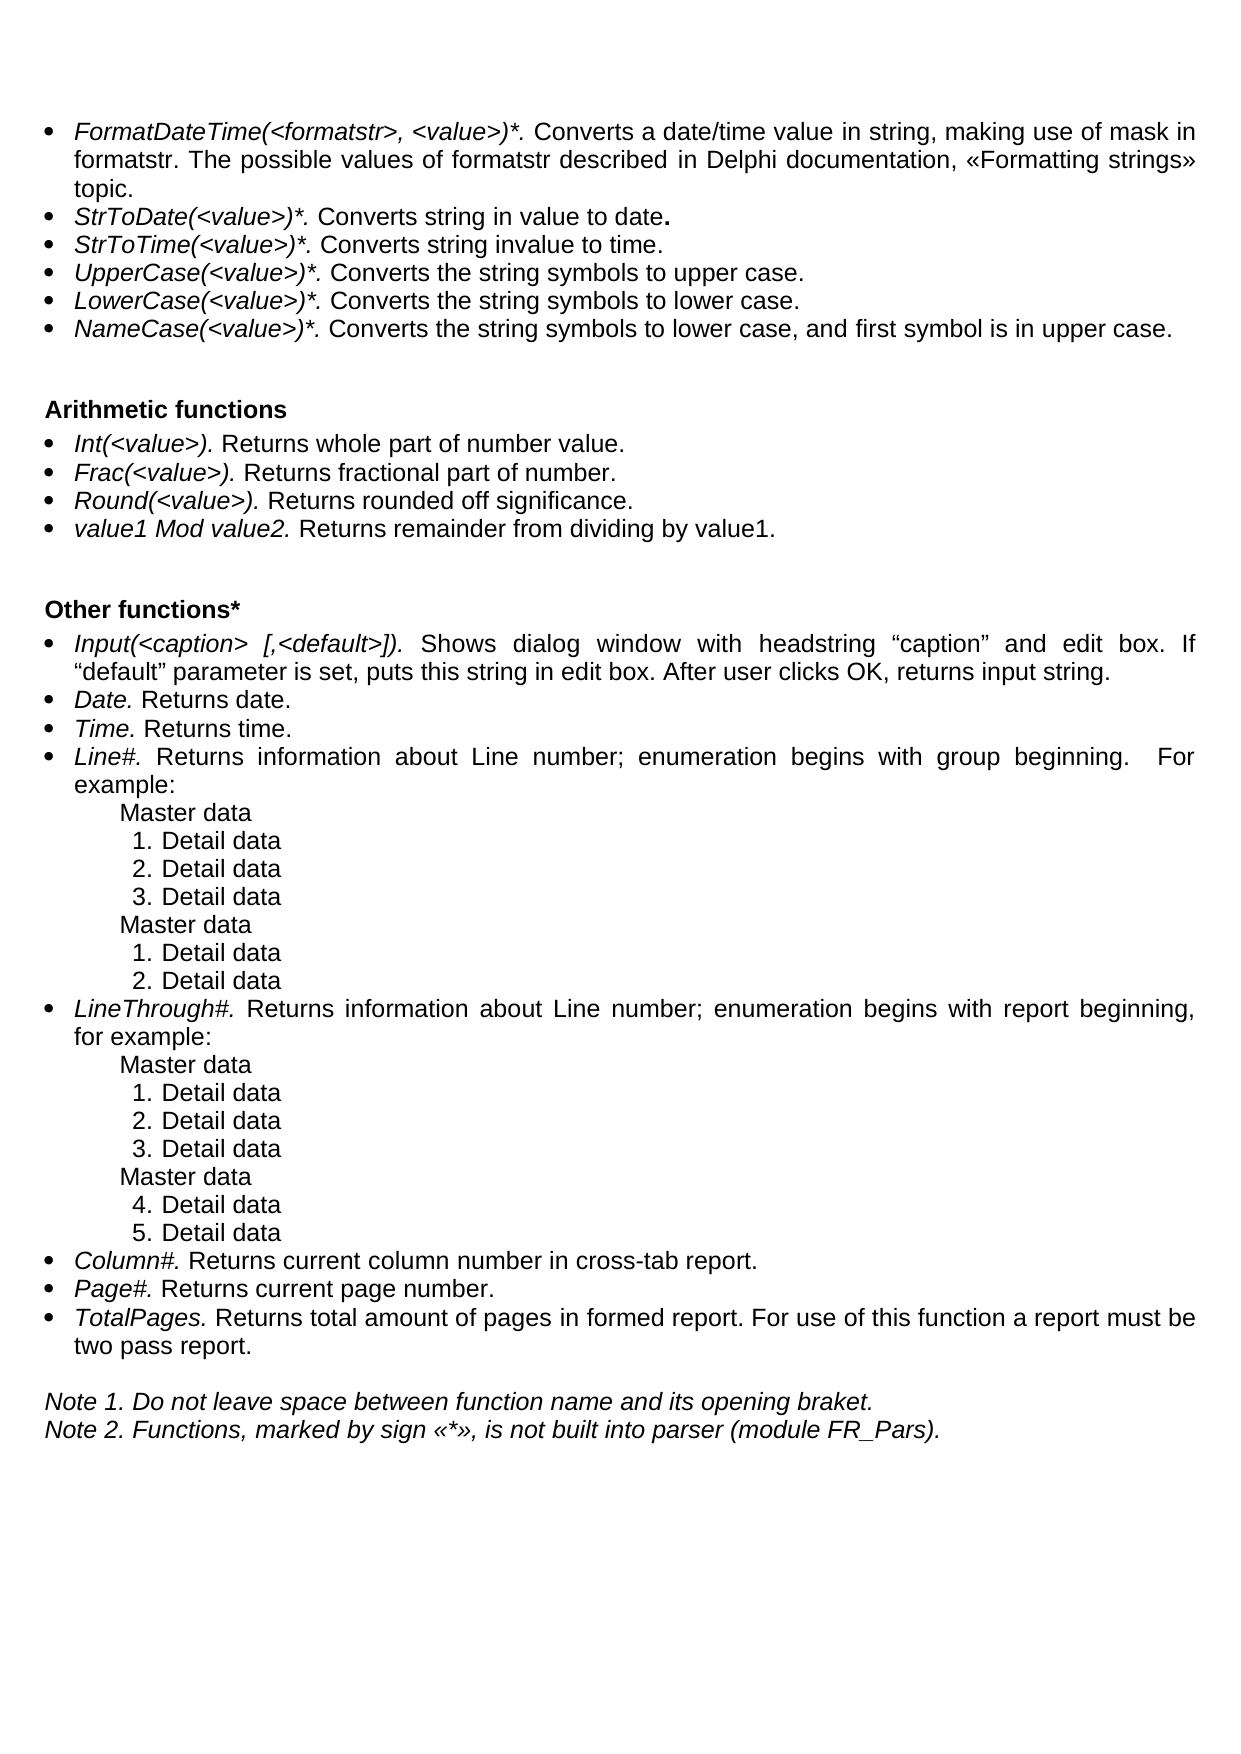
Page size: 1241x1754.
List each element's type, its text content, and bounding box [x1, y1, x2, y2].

text Note 2. Functions, marked by sign «*», is not built into parser (module FR_Pars). [44, 1415, 1197, 1443]
subtitle Arithmetic functions [44, 396, 1196, 424]
list Frac(<value>). Returns fractional part of number. [44, 458, 1197, 486]
list StrToTime(<value>)*. Converts string invalue to time. [44, 230, 1197, 258]
list NameCase(<value>)*. Converts the string symbols to lower case, and first symbol is in upper case. [44, 315, 1197, 343]
list FormatDateTime(<formatstr>, <value>)*. Converts a date/time value in string, making use of mask in formatstr. The possible values of formatstr described in Delphi documentation, «Formatting strings» topic. [44, 118, 1197, 202]
subtitle Other functions* [44, 596, 1196, 624]
list Detail data [132, 827, 1197, 854]
list Column#. Returns current column number in cross-tab report. [44, 1247, 1197, 1275]
list Int(<value>). Returns whole part of number value. [44, 430, 1197, 458]
text Master data [44, 911, 1197, 939]
list Date. Returns date. [44, 686, 1197, 714]
list Detail data [132, 1135, 1197, 1163]
list Input(<caption> [,<default>]). Shows dialog window with headstring “caption” and edit box. If “default” parameter is set, puts this string in edit box. After user clicks OK, returns input string. [44, 630, 1197, 686]
list Page#. Returns current page number. [44, 1275, 1197, 1303]
list Detail data [132, 854, 1197, 883]
list LineThrough#. Returns information about Line number; enumeration begins with report beginning, for example: [44, 995, 1197, 1051]
list Detail data [132, 939, 1197, 967]
list Line#. Returns information about Line number; enumeration begins with group beginning. For example: [44, 742, 1197, 798]
list UpperCase(<value>)*. Converts the string symbols to upper case. [44, 258, 1197, 287]
list TotalPages. Returns total amount of pages in formed report. For use of this function a report must be two pass report. [44, 1303, 1197, 1359]
list Round(<value>). Returns rounded off significance. [44, 486, 1197, 514]
list value1 Mod value2. Returns remainder from dividing by value1. [44, 514, 1197, 543]
list Time. Returns time. [44, 714, 1197, 742]
list StrToDate(<value>)*. Converts string in value to date. [44, 202, 1197, 230]
list Detail data [132, 1107, 1197, 1135]
list Detail data [132, 1219, 1197, 1247]
list LowerCase(<value>)*. Converts the string symbols to lower case. [44, 287, 1197, 315]
list Detail data [132, 883, 1197, 911]
text Master data [44, 1163, 1197, 1191]
text Master data [44, 798, 1197, 827]
list Detail data [132, 1079, 1197, 1107]
list Detail data [132, 967, 1197, 995]
text Master data [44, 1051, 1197, 1079]
text Note 1. Do not leave space between function name and its opening braket. [44, 1387, 1197, 1415]
list Detail data [132, 1191, 1197, 1219]
